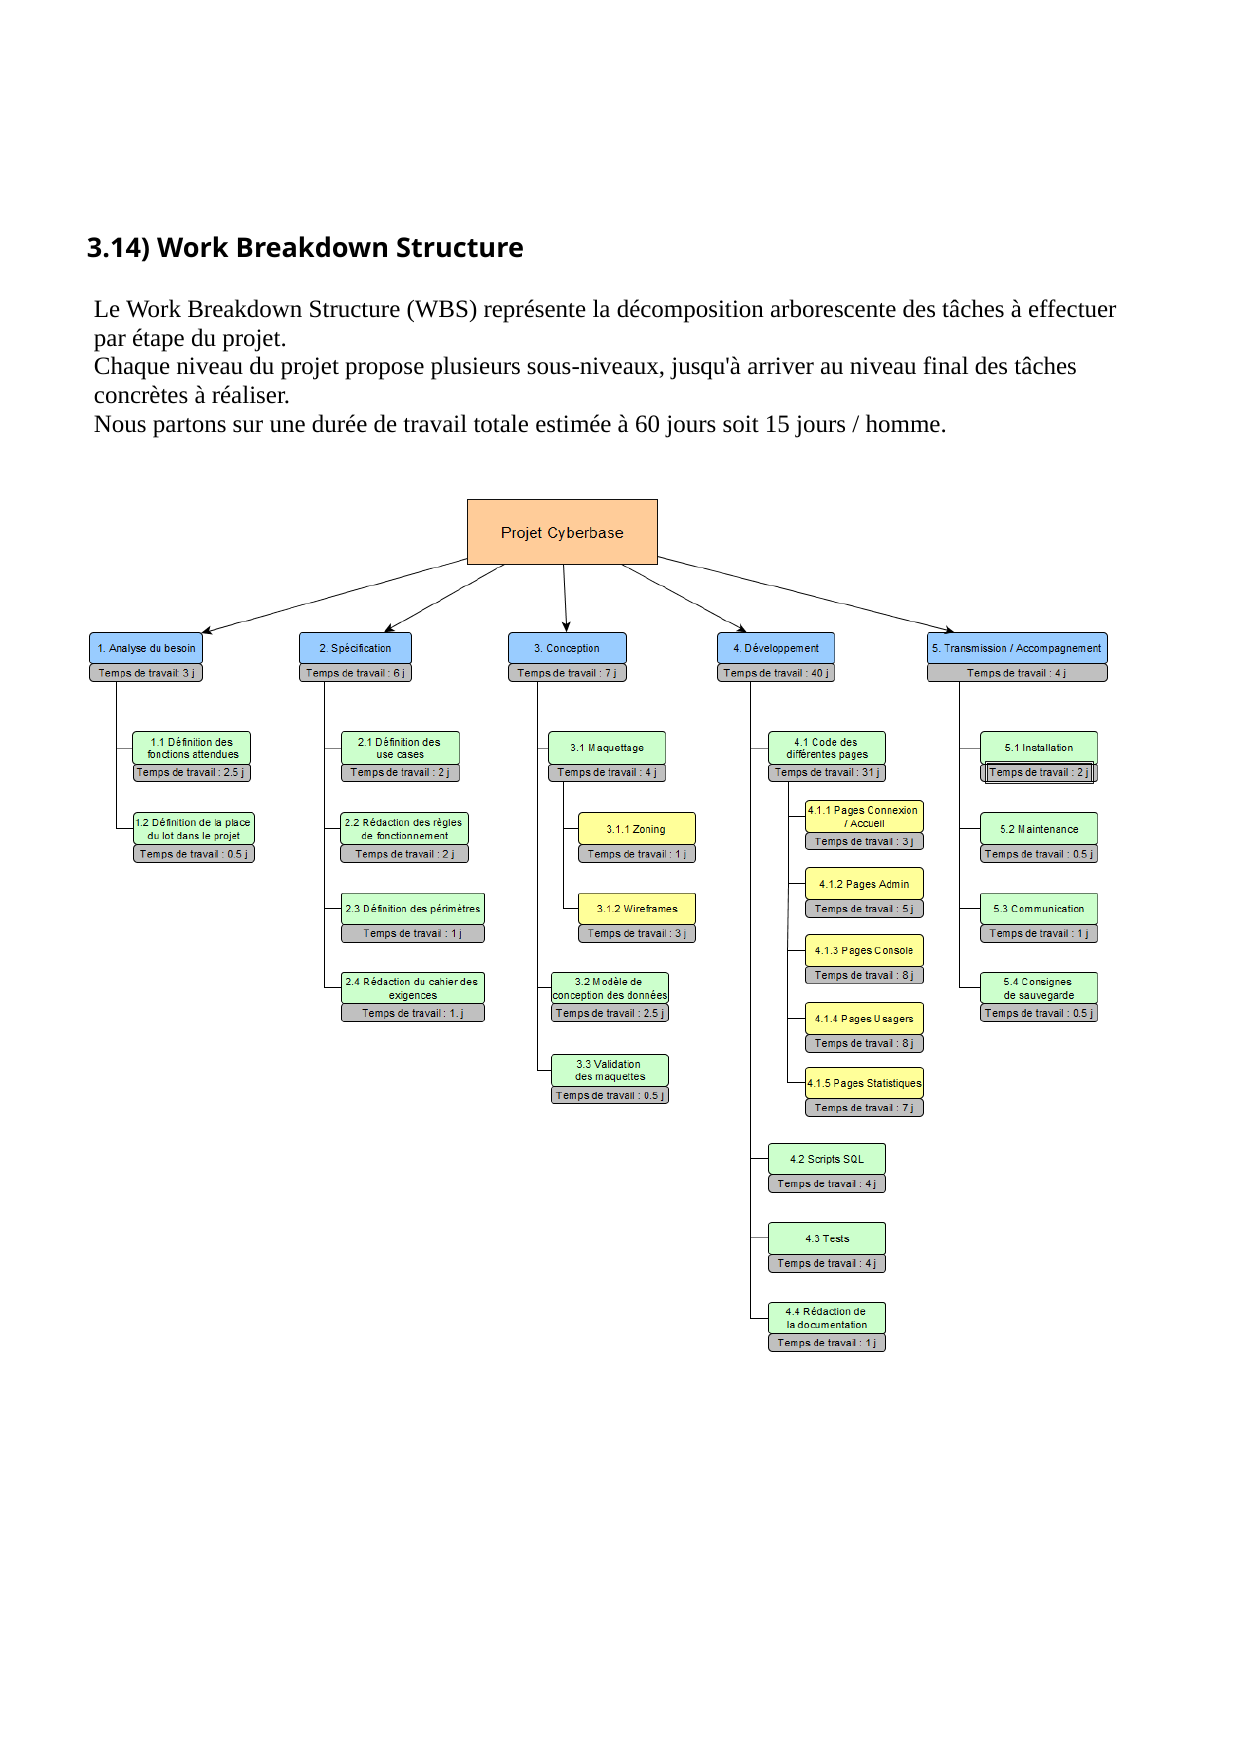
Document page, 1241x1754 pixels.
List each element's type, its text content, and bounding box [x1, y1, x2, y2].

text Le Work Breakdown Structure (WBS) représente la décomposition arborescente des tâches à effectuer par étape du projet. Chaque niveau du projet propose plusieurs sous-niveaux, jusqu'à arriver au niveau final des tâches concrètes à réaliser. [66, 294, 1143, 409]
text Nous partons sur une durée de travail totale estimée à 60 jours soit 15 jours / homme. [66, 409, 1143, 438]
picture [65, 495, 1116, 1364]
subtitle 3.14) Work Breakdown Structure [66, 228, 1143, 265]
